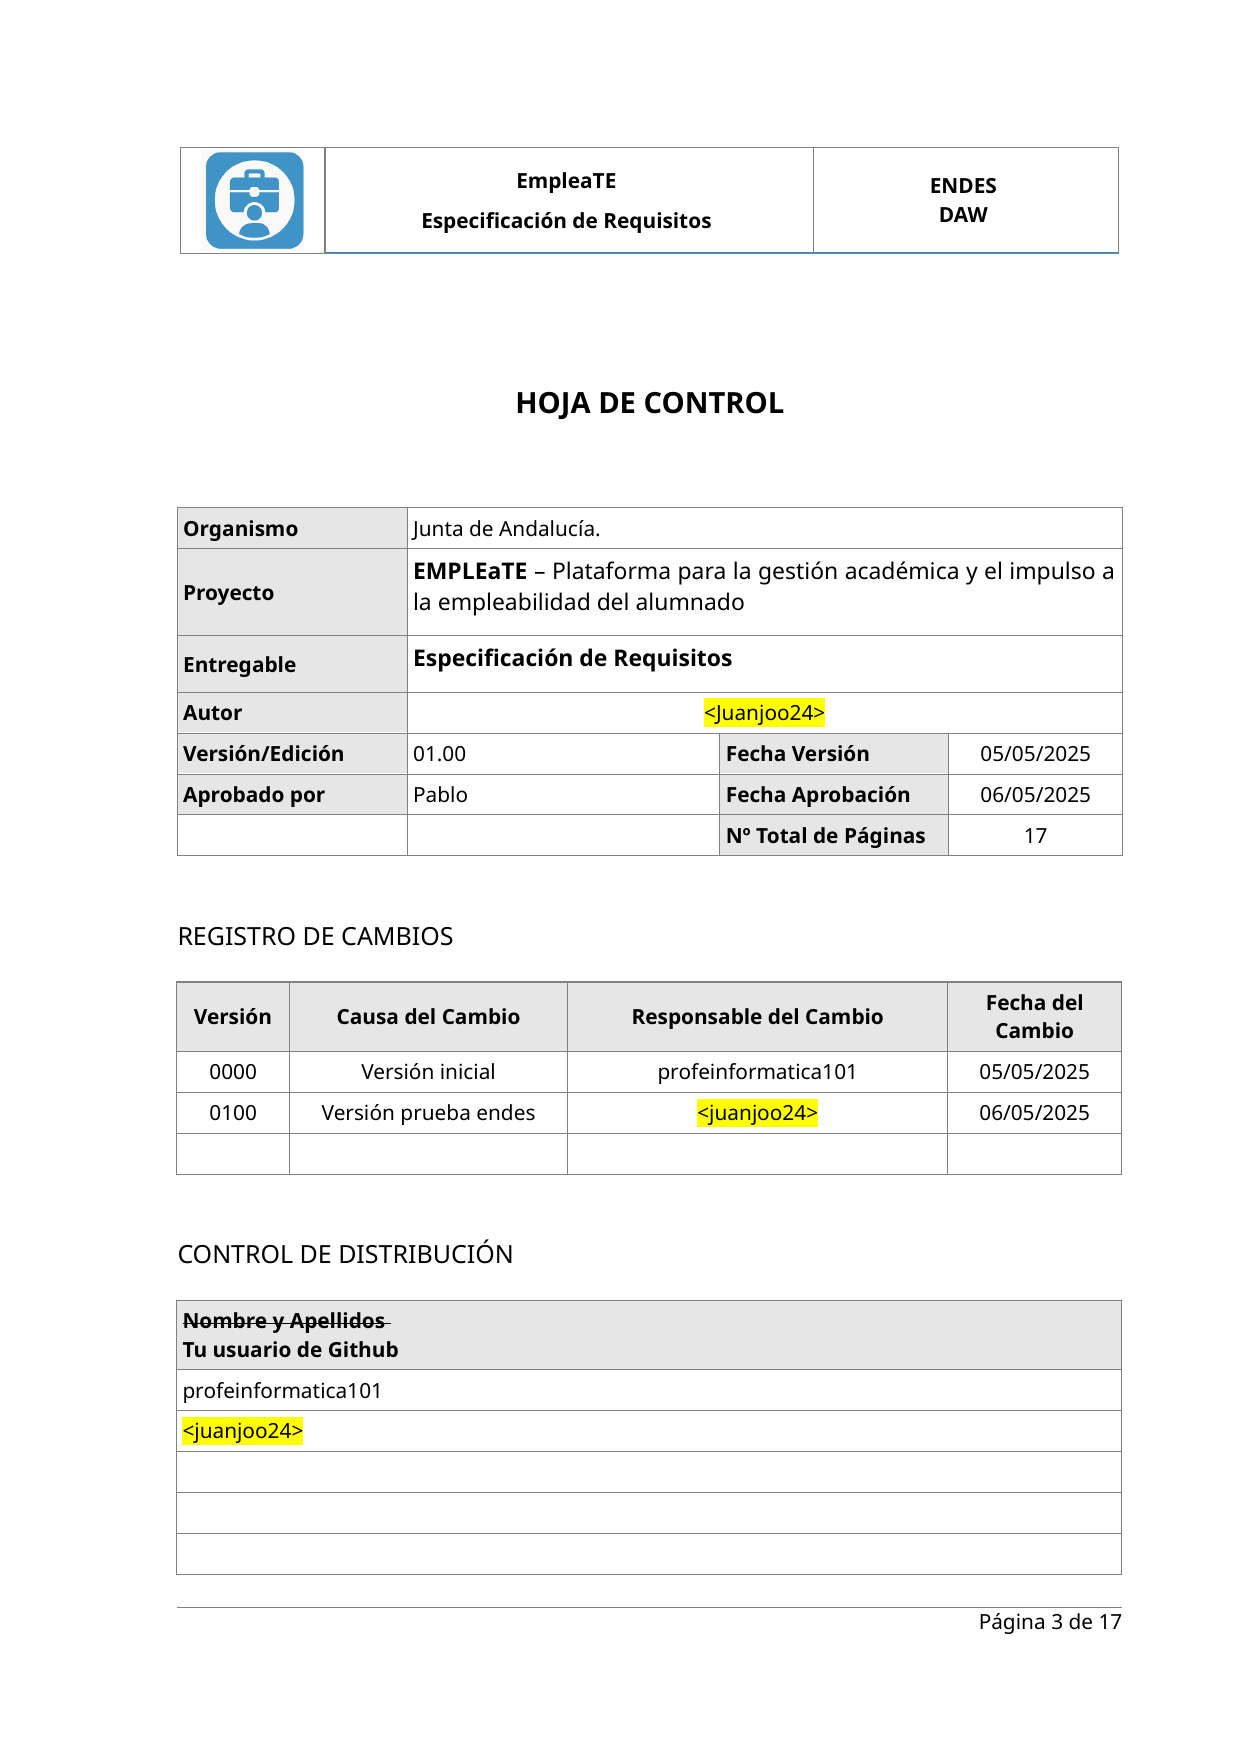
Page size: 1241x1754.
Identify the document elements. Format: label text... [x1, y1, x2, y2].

table_cell Versión inicial [290, 1052, 567, 1092]
table_cell 06/05/2025 [948, 1093, 1121, 1133]
table_header Organismo [178, 508, 407, 548]
table_cell Fecha Versión [720, 734, 948, 773]
table_header Versión [177, 983, 289, 1051]
table_cell Nº Total de Páginas [720, 815, 948, 855]
picture [201, 150, 304, 252]
table_cell EMPLEaTE – Plataforma para la gestión académica y el impulso a la empleabilidad del alumnado [408, 549, 1122, 635]
table_cell profeinformatica101 [177, 1370, 1121, 1410]
table_cell <juanjoo24> [568, 1093, 947, 1133]
table_cell [290, 1134, 567, 1173]
table_cell [177, 1134, 289, 1173]
table_cell Especificación de Requisitos [408, 636, 1122, 692]
table_cell Entregable [178, 636, 407, 692]
table_cell [948, 1134, 1121, 1173]
table_cell 05/05/2025 [949, 734, 1122, 773]
text CONTROL DE DISTRIBUCIÓN [177, 1237, 1122, 1271]
table_cell Fecha Aprobación [720, 775, 948, 814]
table_cell Proyecto [178, 549, 407, 635]
table_header Fecha del Cambio [948, 983, 1121, 1051]
table_header Responsable del Cambio [568, 983, 947, 1051]
table_header Junta de Andalucía. [408, 508, 1122, 548]
table_cell <juanjoo24> [177, 1411, 1121, 1451]
table_cell 16 [949, 815, 1122, 855]
table_header Causa del Cambio [290, 983, 567, 1051]
table_cell Autor [178, 693, 407, 732]
table_cell [568, 1134, 947, 1173]
table_cell 0000 [177, 1052, 289, 1092]
table_header Nombre y Apellidos Tu usuario de Github [177, 1301, 1121, 1369]
table_cell [178, 815, 407, 855]
text REGISTRO DE CAMBIOS [177, 919, 1122, 953]
table_cell 06/05/2025 [949, 775, 1122, 814]
table_cell 01.00 [408, 734, 719, 773]
table_cell [177, 1493, 1121, 1533]
table_cell 0100 [177, 1093, 289, 1133]
table_cell profeinformatica101 [568, 1052, 947, 1092]
table_cell 05/05/2025 [948, 1052, 1121, 1092]
table_cell [177, 1452, 1121, 1492]
table_cell Versión prueba endes [290, 1093, 567, 1133]
table_cell Pablo [408, 775, 719, 814]
table_cell [408, 815, 719, 855]
text HOJA DE CONTROL [177, 382, 1122, 422]
table_cell Versión/Edición [178, 734, 407, 773]
table_cell [177, 1534, 1121, 1574]
table_cell Aprobado por [178, 775, 407, 814]
table_cell <Juanjoo24> [408, 693, 1122, 732]
